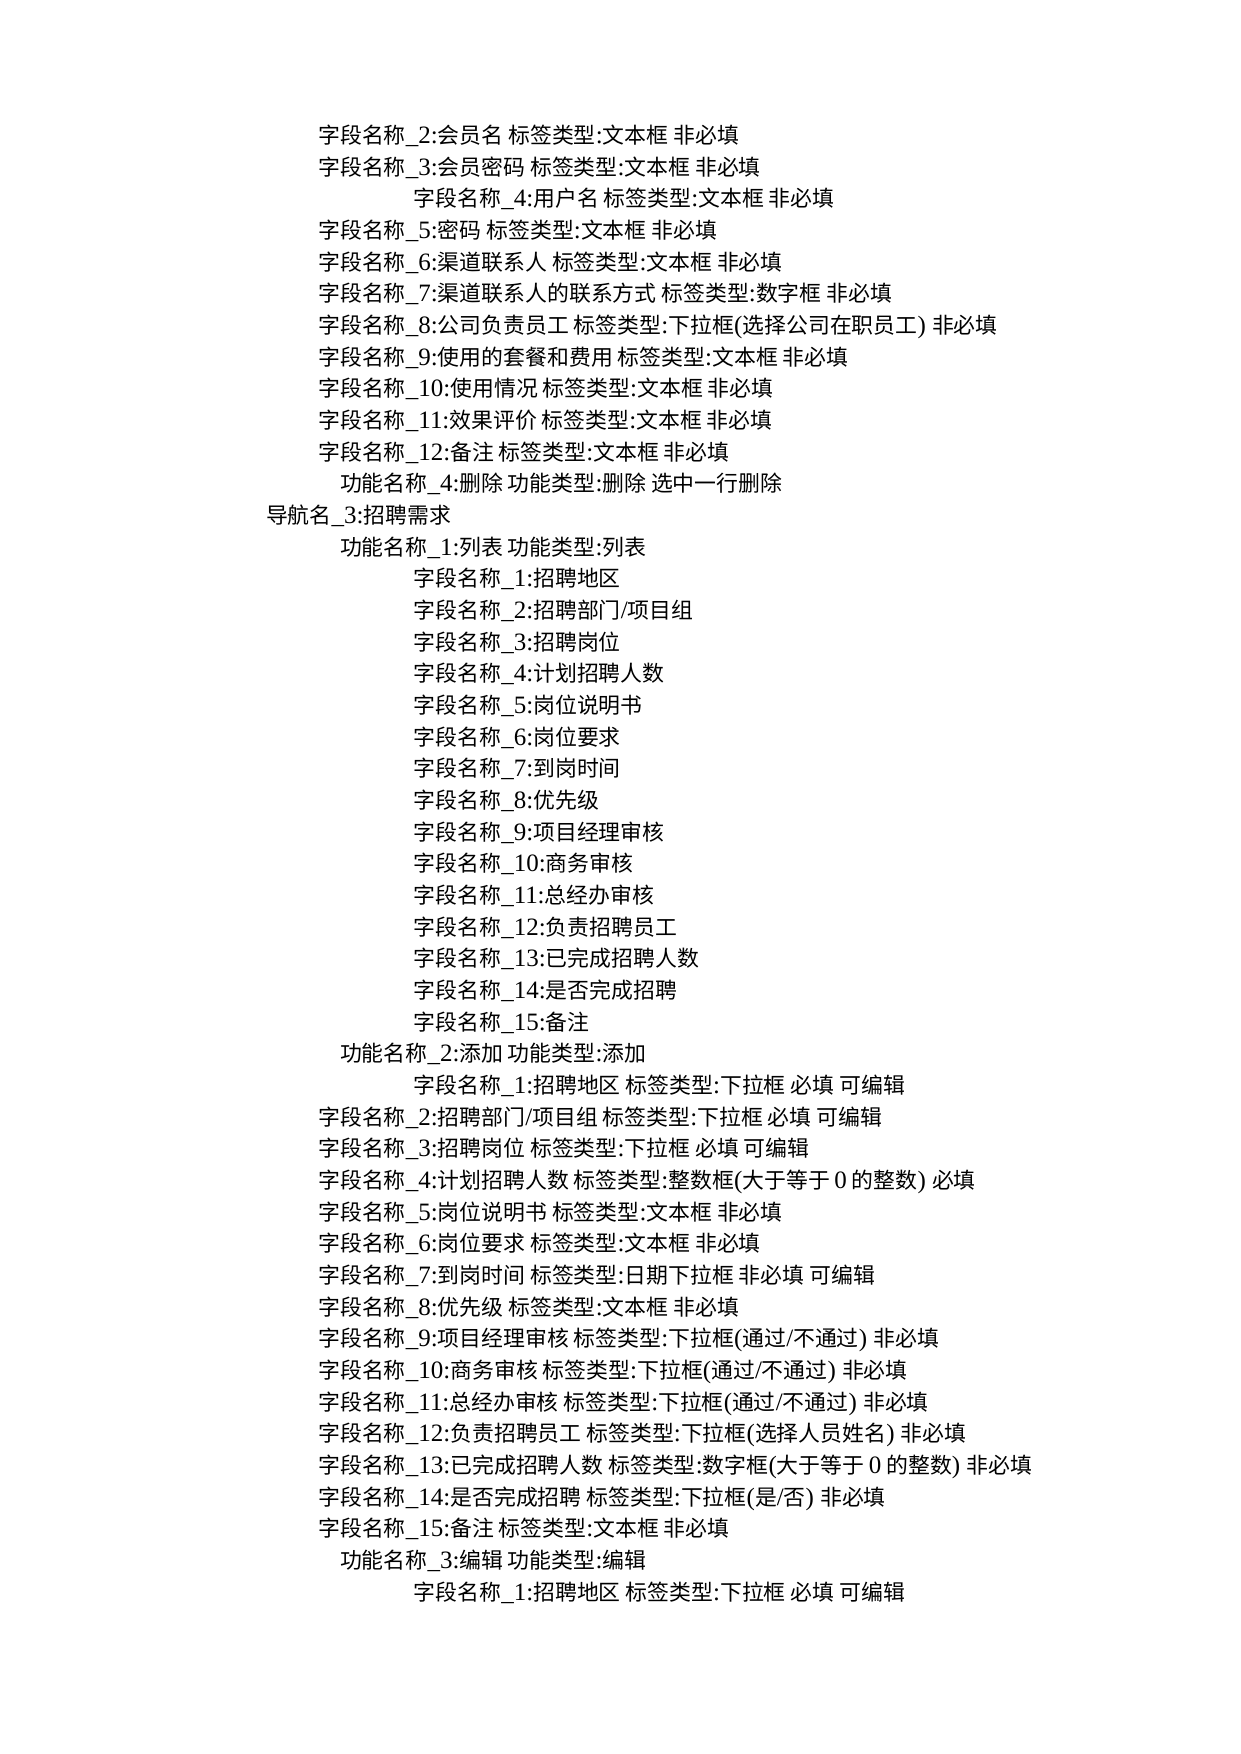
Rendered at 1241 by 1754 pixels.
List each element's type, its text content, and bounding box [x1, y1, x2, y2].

text 字段名称_7:到岗时间 标签类型:日期下拉框 非必填 可编辑 [118, 1258, 1122, 1290]
text 字段名称_10:商务审核 [118, 846, 1122, 878]
text 字段名称_11:总经办审核 标签类型:下拉框(通过/不通过) 非必填 [118, 1385, 1122, 1416]
text 字段名称_6:岗位要求 标签类型:文本框 非必填 [118, 1226, 1122, 1258]
text 字段名称_2:会员名 标签类型:文本框 非必填 [118, 118, 1122, 150]
text 字段名称_11:效果评价 标签类型:文本框 非必填 [118, 403, 1122, 435]
text 字段名称_9:项目经理审核 标签类型:下拉框(通过/不通过) 非必填 [118, 1321, 1122, 1353]
text 字段名称_3:会员密码 标签类型:文本框 非必填 [118, 150, 1122, 181]
text 字段名称_12:备注 标签类型:文本框 非必填 [118, 435, 1122, 466]
text 功能名称_4:删除 功能类型:删除 选中一行删除 [118, 466, 1122, 498]
text 字段名称_10:商务审核 标签类型:下拉框(通过/不通过) 非必填 [118, 1353, 1122, 1385]
text 字段名称_4:计划招聘人数 标签类型:整数框(大于等于0的整数) 必填 [118, 1163, 1122, 1195]
text 字段名称_15:备注 [118, 1005, 1122, 1036]
text 字段名称_5:岗位说明书 标签类型:文本框 非必填 [118, 1195, 1122, 1226]
text 字段名称_6:岗位要求 [118, 720, 1122, 751]
text 字段名称_1:招聘地区 标签类型:下拉框 必填 可编辑 [118, 1068, 1122, 1100]
text 字段名称_14:是否完成招聘 标签类型:下拉框(是/否) 非必填 [118, 1480, 1122, 1511]
text 字段名称_7:到岗时间 [118, 751, 1122, 783]
text 字段名称_8:优先级 [118, 783, 1122, 815]
text 字段名称_11:总经办审核 [118, 878, 1122, 910]
text 字段名称_9:项目经理审核 [118, 815, 1122, 846]
text 字段名称_8:公司负责员工 标签类型:下拉框(选择公司在职员工) 非必填 [118, 308, 1122, 340]
text 字段名称_2:招聘部门/项目组 [118, 593, 1122, 625]
text 功能名称_1:列表 功能类型:列表 [118, 530, 1122, 561]
text 字段名称_3:招聘岗位 [118, 625, 1122, 656]
text 字段名称_14:是否完成招聘 [118, 973, 1122, 1005]
text 字段名称_13:已完成招聘人数 标签类型:数字框(大于等于0的整数) 非必填 [118, 1448, 1122, 1480]
text 字段名称_4:用户名 标签类型:文本框 非必填 [118, 181, 1122, 213]
text 字段名称_3:招聘岗位 标签类型:下拉框 必填 可编辑 [118, 1131, 1122, 1163]
text 导航名_3:招聘需求 [118, 498, 1122, 530]
text 字段名称_12:负责招聘员工 [118, 910, 1122, 941]
text 字段名称_2:招聘部门/项目组 标签类型:下拉框 必填 可编辑 [118, 1100, 1122, 1131]
text 字段名称_4:计划招聘人数 [118, 656, 1122, 688]
text 字段名称_5:岗位说明书 [118, 688, 1122, 720]
text 功能名称_2:添加 功能类型:添加 [118, 1036, 1122, 1068]
text 字段名称_1:招聘地区 [118, 561, 1122, 593]
text 字段名称_10:使用情况 标签类型:文本框 非必填 [118, 371, 1122, 403]
text 字段名称_12:负责招聘员工 标签类型:下拉框(选择人员姓名) 非必填 [118, 1416, 1122, 1448]
text 字段名称_9:使用的套餐和费用 标签类型:文本框 非必填 [118, 340, 1122, 371]
text 字段名称_15:备注 标签类型:文本框 非必填 [118, 1511, 1122, 1543]
text 字段名称_6:渠道联系人 标签类型:文本框 非必填 [118, 245, 1122, 276]
text 功能名称_3:编辑 功能类型:编辑 [118, 1543, 1122, 1575]
text 字段名称_13:已完成招聘人数 [118, 941, 1122, 973]
text 字段名称_8:优先级 标签类型:文本框 非必填 [118, 1290, 1122, 1321]
text 字段名称_1:招聘地区 标签类型:下拉框 必填 可编辑 [118, 1575, 1122, 1606]
text 字段名称_7:渠道联系人的联系方式 标签类型:数字框 非必填 [118, 276, 1122, 308]
text 字段名称_5:密码 标签类型:文本框 非必填 [118, 213, 1122, 245]
